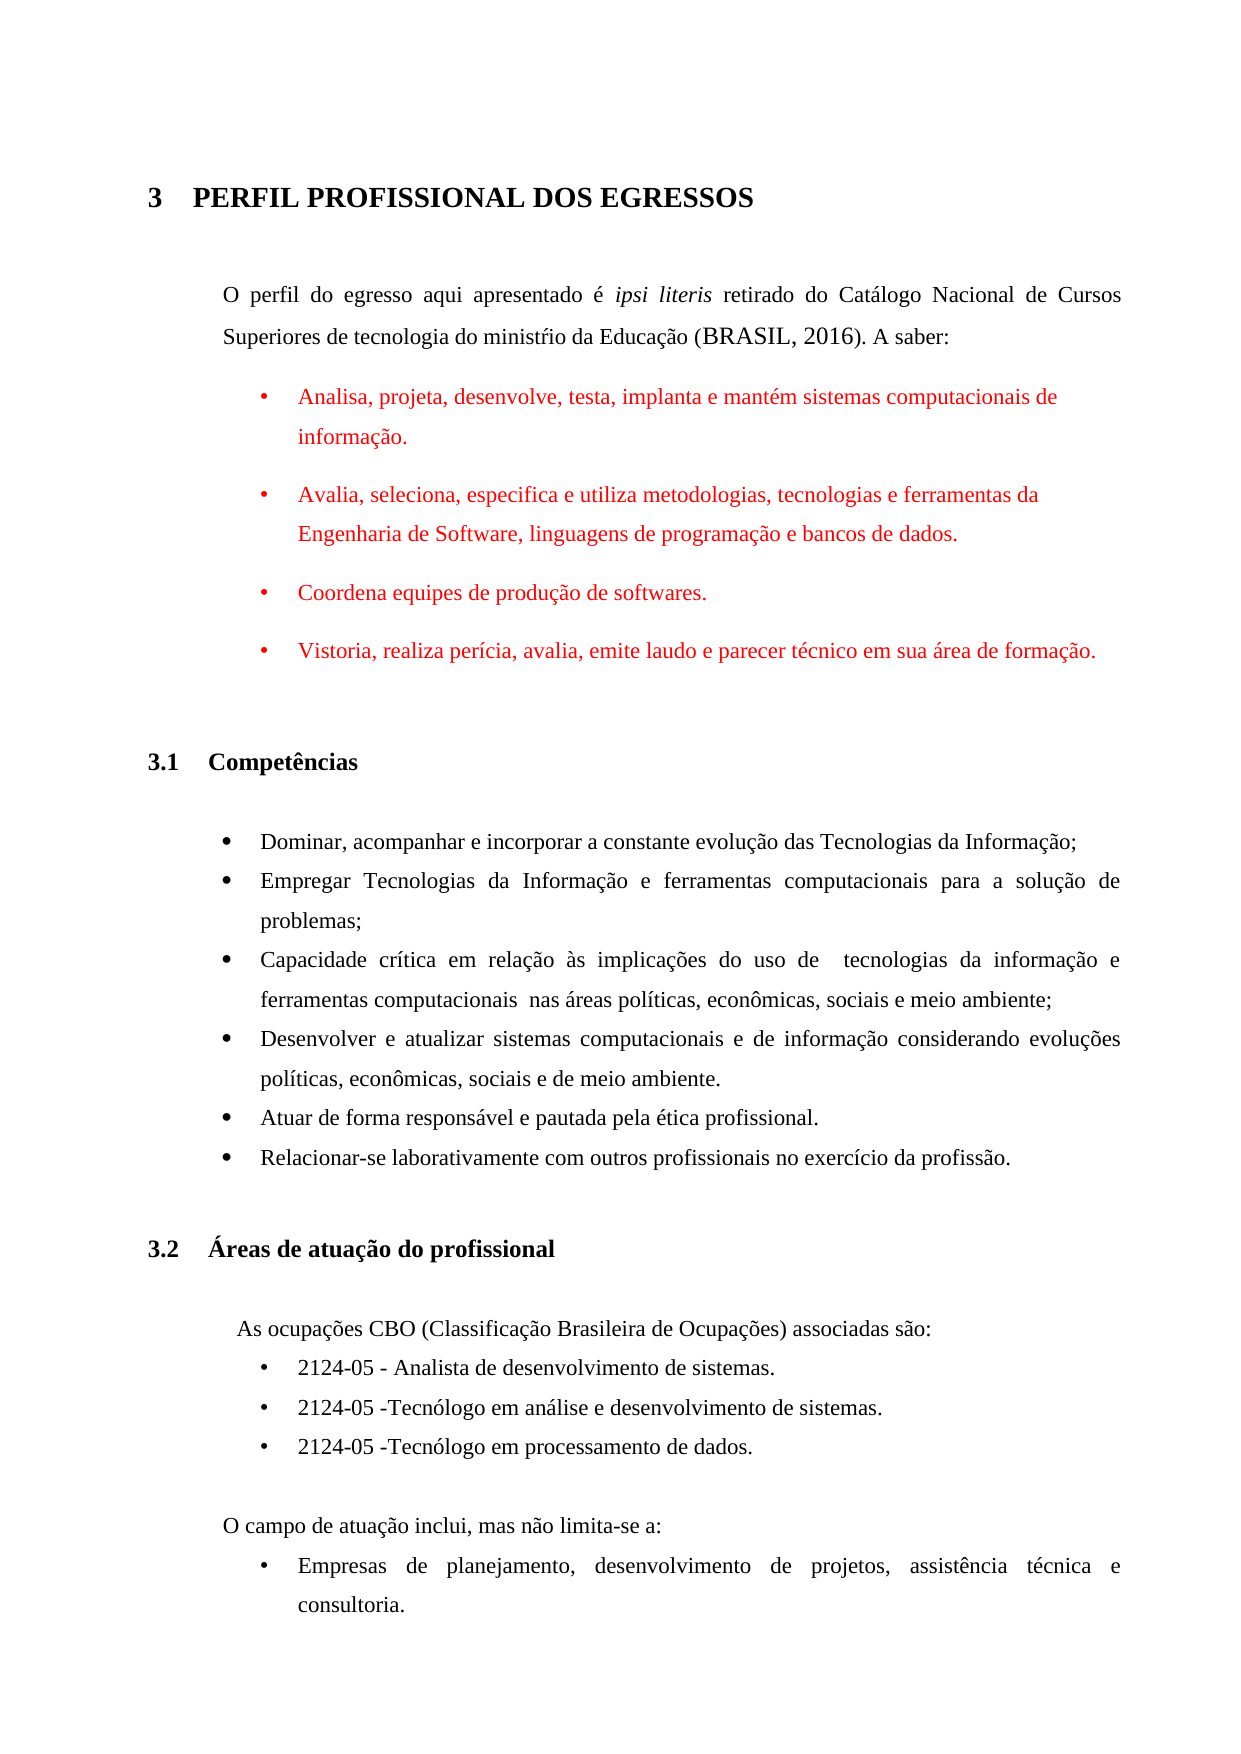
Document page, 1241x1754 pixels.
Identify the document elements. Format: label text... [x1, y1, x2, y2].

list Desenvolver e atualizar sistemas computacionais e de informação considerando evoluções políticas, econômicas, sociais e de meio ambiente. [223, 1025, 1122, 1091]
subtitle Áreas de atuação do profissional [555, 1234, 1122, 1263]
text O perfil do egresso aqui apresentado é ipsi literis retirado do Catálogo Nacional de Cursos Superiores de tecnologia do ministŕio da Educação (BRASIL, 2016). A saber: [223, 281, 1122, 350]
subtitle Áreas de atuação do profissional [148, 1234, 208, 1263]
subtitle Competências [358, 747, 1122, 776]
text As ocupações CBO (Classificação Brasileira de Ocupações) associadas são: [933, 1315, 1122, 1341]
list 2124-05 - Analista de desenvolvimento de sistemas. [776, 1354, 1122, 1381]
list 2124-05 - Analista de desenvolvimento de sistemas. [260, 1354, 298, 1381]
subtitle PERFIL PROFISSIONAL DOS EGRESSOS [761, 180, 1122, 214]
list Relacionar-se laborativamente com outros profissionais no exercício da profissão. [1012, 1144, 1122, 1170]
subtitle PERFIL PROFISSIONAL DOS EGRESSOS [148, 180, 193, 214]
list Atuar de forma responsável e pautada pela ética profissional. [820, 1104, 1122, 1131]
list Empresas de planejamento, desenvolvimento de projetos, assistência técnica e consultoria. [260, 1552, 1122, 1617]
list Empregar Tecnologias da Informação e ferramentas computacionais para a solução de problemas; [223, 867, 1122, 933]
list Coordena equipes de produção de softwares. [260, 579, 298, 605]
list 2124-05 -Tecnólogo em análise e desenvolvimento de sistemas. [883, 1394, 1122, 1420]
list 2124-05 -Tecnólogo em processamento de dados. [260, 1433, 298, 1459]
subtitle Competências [148, 747, 208, 776]
text O campo de atuação inclui, mas não limita-se a: [662, 1512, 1122, 1538]
list Avalia, seleciona, especifica e utiliza metodologias, tecnologias e ferramentas da Engenharia de Software, linguagens de programação e bancos de dados. [260, 481, 1122, 547]
list 2124-05 -Tecnólogo em processamento de dados. [753, 1433, 1122, 1459]
list Analisa, projeta, desenvolve, testa, implanta e mantém sistemas computacionais de informação. [260, 383, 1122, 449]
list Capacidade crítica em relação às implicações do uso de tecnologias da informação e ferramentas computacionais nas áreas políticas, econômicas, sociais e meio ambiente; [223, 946, 1122, 1012]
list Coordena equipes de produção de softwares. [713, 579, 1122, 605]
text As ocupações CBO (Classificação Brasileira de Ocupações) associadas são: [148, 1315, 236, 1341]
